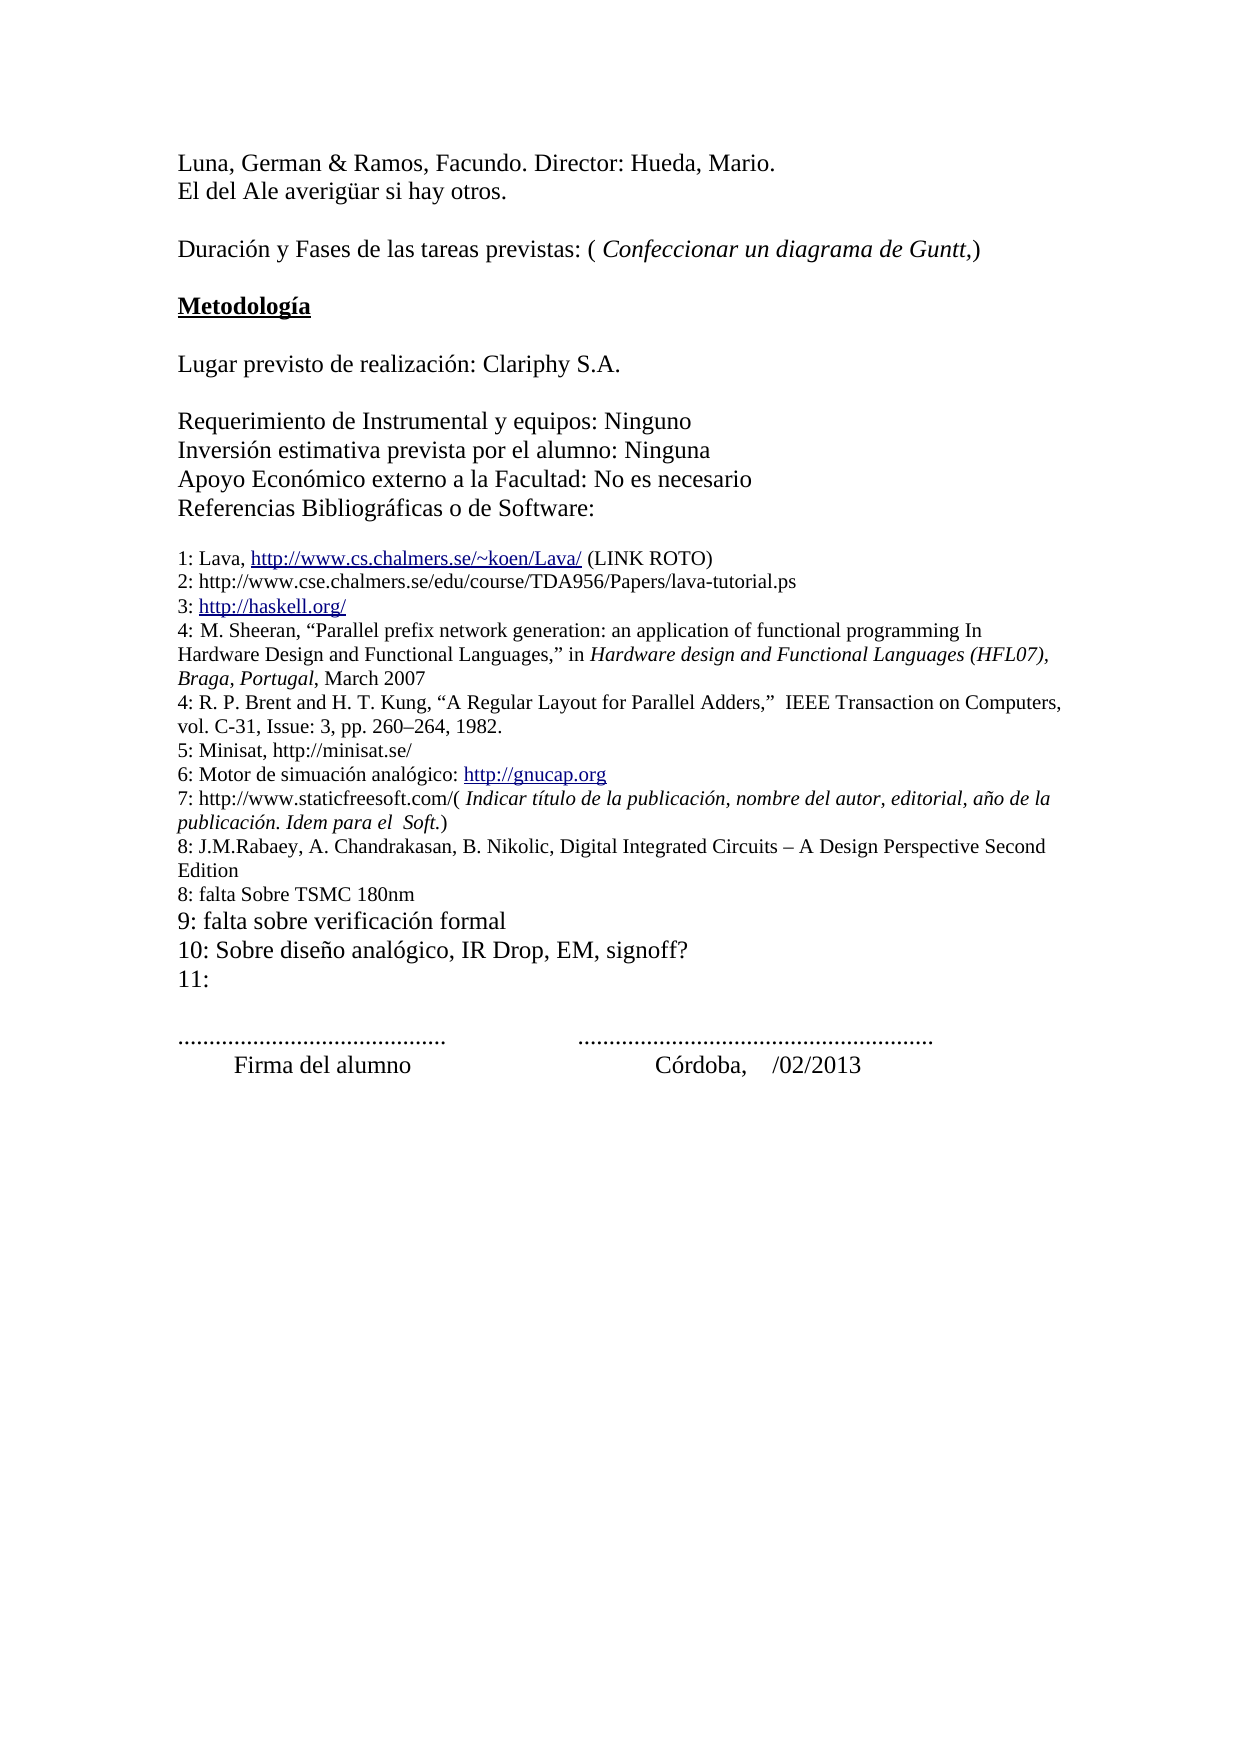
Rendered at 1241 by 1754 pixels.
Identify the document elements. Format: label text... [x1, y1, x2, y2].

text 3: http://haskell.org/ [177, 593, 1063, 618]
text 11: [177, 964, 1063, 993]
text 2: http://www.cse.chalmers.se/edu/course/TDA956/Papers/lava-tutorial.ps [177, 569, 1063, 593]
text 9: falta sobre verificación formal [177, 906, 1063, 935]
text Luna, German & Ramos, Facundo. Director: Hueda, Mario. [177, 148, 1063, 176]
text Duración y Fases de las tareas previstas: ( Confeccionar un diagrama de Guntt,) [177, 234, 1063, 263]
text 1: Lava, http://www.cs.chalmers.se/~koen/Lava/ (LINK ROTO) [177, 545, 1063, 569]
text Firma del alumno Córdoba, /02/2013 [177, 1050, 1063, 1079]
text El del Ale averigüar si hay otros. [177, 176, 1063, 205]
text 5: Minisat, http://minisat.se/ [177, 738, 1063, 762]
text Apoyo Económico externo a la Facultad: No es necesario [177, 464, 1063, 493]
text ........................................... ......................................................... [177, 1021, 1063, 1050]
text Requerimiento de Instrumental y equipos: Ninguno [177, 406, 1063, 435]
subtitle Metodología [177, 291, 1063, 320]
text 10: Sobre diseño analógico, IR Drop, EM, signoff? [177, 935, 1063, 964]
text 6: Motor de simuación analógico: http://gnucap.org [177, 762, 1063, 786]
text 7: http://www.staticfreesoft.com/( Indicar título de la publicación, nombre del autor, editorial, año de la publicación. Idem para el Soft.) [177, 786, 1063, 834]
text 4: M. Sheeran, “Parallel prefix network generation: an application of functional programming In Hardware Design and Functional Languages,” in Hardware design and Functional Languages (HFL07), Braga, Portugal, March 2007 [177, 618, 1063, 690]
text Referencias Bibliográficas o de Software: [177, 493, 1063, 521]
text Lugar previsto de realización: Clariphy S.A. [177, 349, 1063, 378]
text Inversión estimativa prevista por el alumno: Ninguna [177, 435, 1063, 464]
text 8: falta Sobre TSMC 180nm [177, 882, 1063, 906]
text 8: J.M.Rabaey, A. Chandrakasan, B. Nikolic, Digital Integrated Circuits – A Design Perspective Second Edition [177, 834, 1063, 882]
text 4: R. P. Brent and H. T. Kung, “A Regular Layout for Parallel Adders,” IEEE Transaction on Computers, vol. C-31, Issue: 3, pp. 260–264, 1982. [177, 690, 1063, 738]
